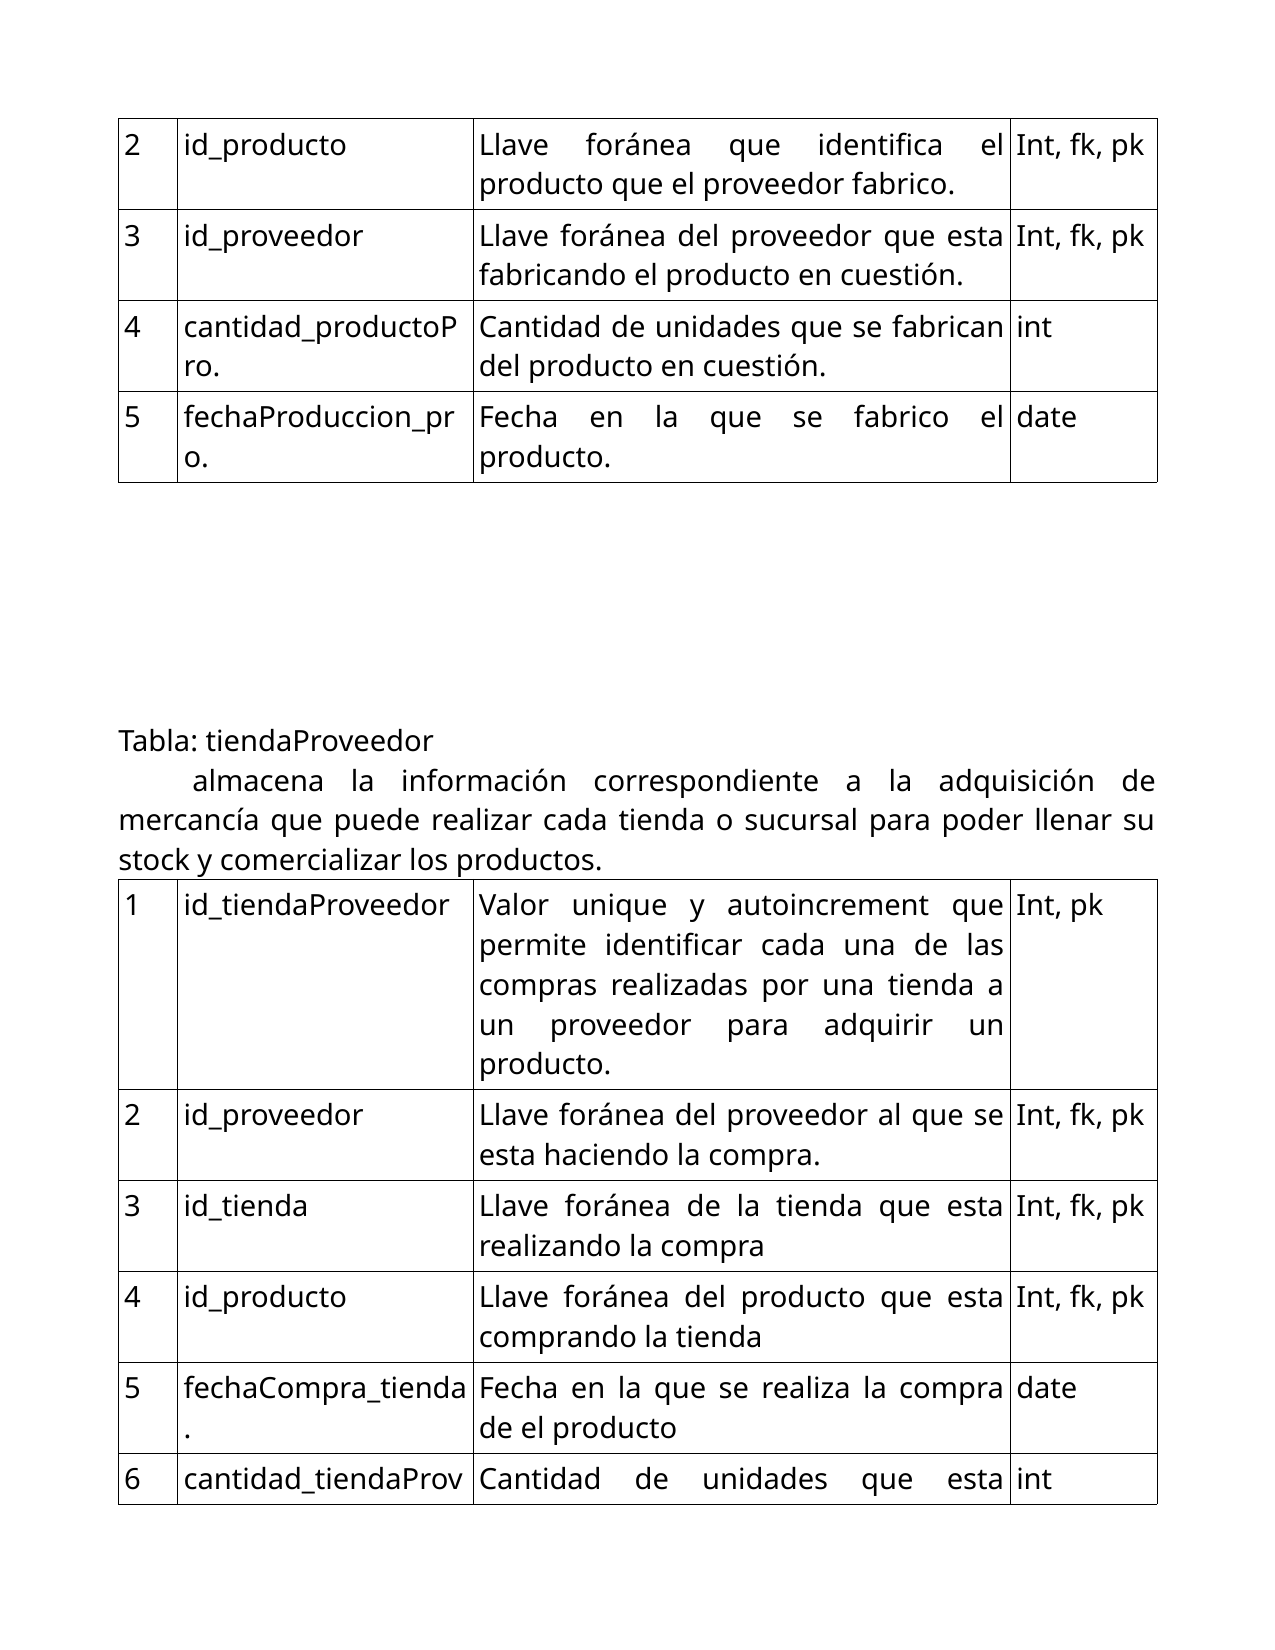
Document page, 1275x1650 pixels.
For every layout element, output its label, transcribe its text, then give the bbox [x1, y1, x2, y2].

table_cell Cantidad de unidades que se fabrican del producto en cuestión. [474, 301, 1010, 391]
table_cell id_producto [178, 119, 473, 209]
table_cell cantidad_productoPro. [178, 301, 473, 391]
table_cell 3 [119, 1181, 177, 1271]
table_cell int [1011, 1454, 1157, 1504]
table_cell date [1011, 1363, 1157, 1453]
table_cell Cantidad de unidades que esta [474, 1454, 1010, 1504]
table_cell Llave foránea del proveedor que esta fabricando el producto en cuestión. [474, 210, 1010, 300]
table_cell int [1011, 301, 1157, 391]
table_cell Fecha en la que se fabrico el producto. [474, 392, 1010, 482]
table_cell 4 [119, 1272, 177, 1362]
table_cell Int, fk, pk [1011, 1090, 1157, 1180]
table_cell date [1011, 392, 1157, 482]
table_cell Int, fk, pk [1011, 119, 1157, 209]
table_cell 5 [119, 1363, 177, 1453]
table_header Int, pk [1011, 880, 1157, 1089]
text Tabla: tiendaProveedor [118, 720, 1157, 760]
table_cell cantidad_tiendaProv [178, 1454, 473, 1504]
table_cell 3 [119, 210, 177, 300]
table_cell fechaProduccion_pro. [178, 392, 473, 482]
table_cell 5 [119, 392, 177, 482]
table_cell Llave foránea del proveedor al que se esta haciendo la compra. [474, 1090, 1010, 1180]
table_cell id_proveedor [178, 1090, 473, 1180]
table_header id_tiendaProveedor [178, 880, 473, 1089]
table_header Valor unique y autoincrement que permite identificar cada una de las compras realizadas por una tienda a un proveedor para adquirir un producto. [474, 880, 1010, 1089]
table_cell Int, fk, pk [1011, 210, 1157, 300]
table_cell 6 [119, 1454, 177, 1504]
table_cell 4 [119, 301, 177, 391]
table_cell id_proveedor [178, 210, 473, 300]
table_cell Llave foránea que identifica el producto que el proveedor fabrico. [474, 119, 1010, 209]
table_cell id_producto [178, 1272, 473, 1362]
table_cell 2 [119, 119, 177, 209]
table_cell Fecha en la que se realiza la compra de el producto [474, 1363, 1010, 1453]
table_cell Llave foránea de la tienda que esta realizando la compra [474, 1181, 1010, 1271]
text almacena la información correspondiente a la adquisición de mercancía que puede realizar cada tienda o sucursal para poder llenar su stock y comercializar los productos. [118, 760, 1157, 879]
table_cell id_tienda [178, 1181, 473, 1271]
table_cell fechaCompra_tienda. [178, 1363, 473, 1453]
table_cell 2 [119, 1090, 177, 1180]
table_cell Int, fk, pk [1011, 1272, 1157, 1362]
table_cell Llave foránea del producto que esta comprando la tienda [474, 1272, 1010, 1362]
table_header 1 [119, 880, 177, 1089]
table_cell Int, fk, pk [1011, 1181, 1157, 1271]
